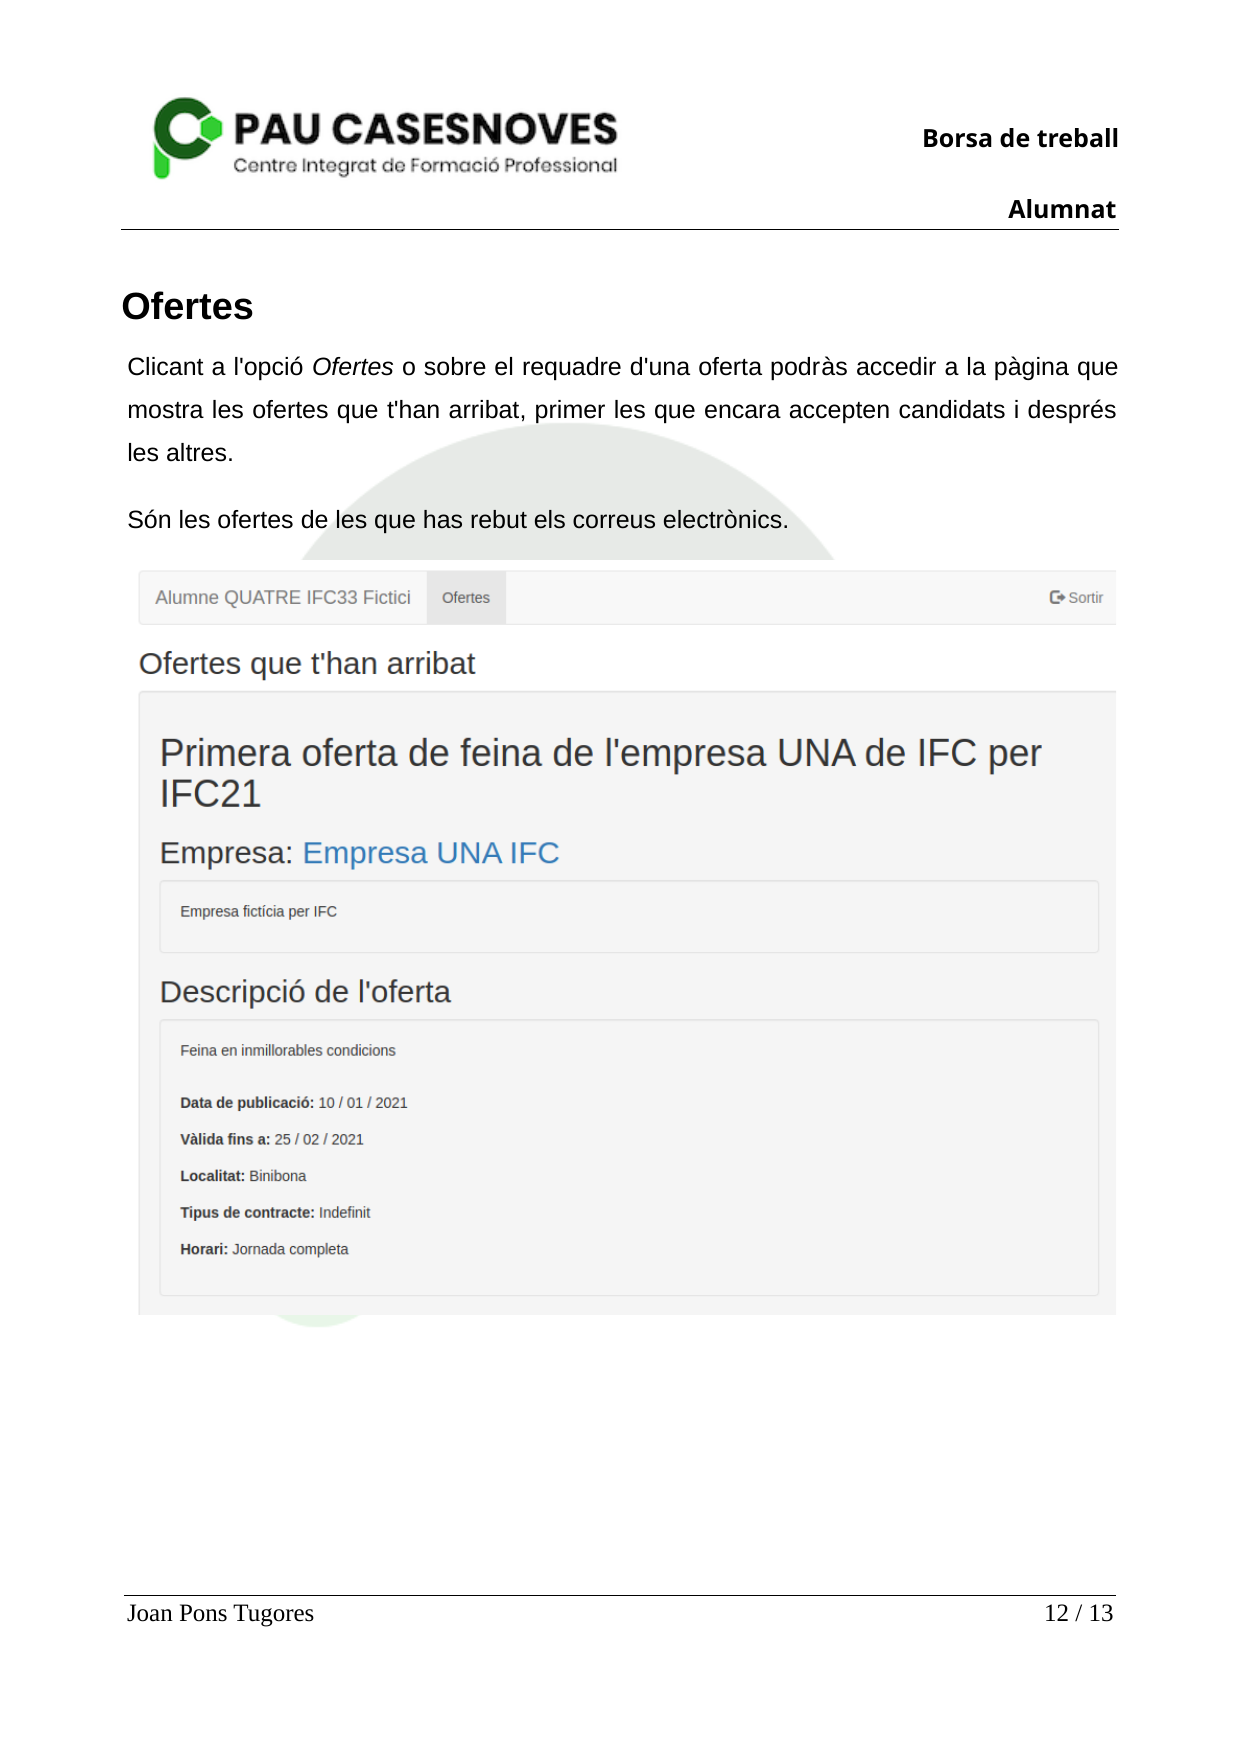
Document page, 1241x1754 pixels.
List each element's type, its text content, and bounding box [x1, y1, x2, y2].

text Clicant a l'opció Ofertes o sobre el requadre d'una oferta podràs accedir a la pàgina que mostra les ofertes que t'han arribat, primer les que encara accepten candidats i després les altres. [127, 352, 1119, 467]
text Són les ofertes de les que has rebut els correus electrònics. [127, 505, 1119, 534]
subtitle Ofertes [121, 284, 1119, 328]
picture [124, 534, 1117, 1315]
picture [252, 476, 988, 505]
picture [139, 85, 632, 195]
